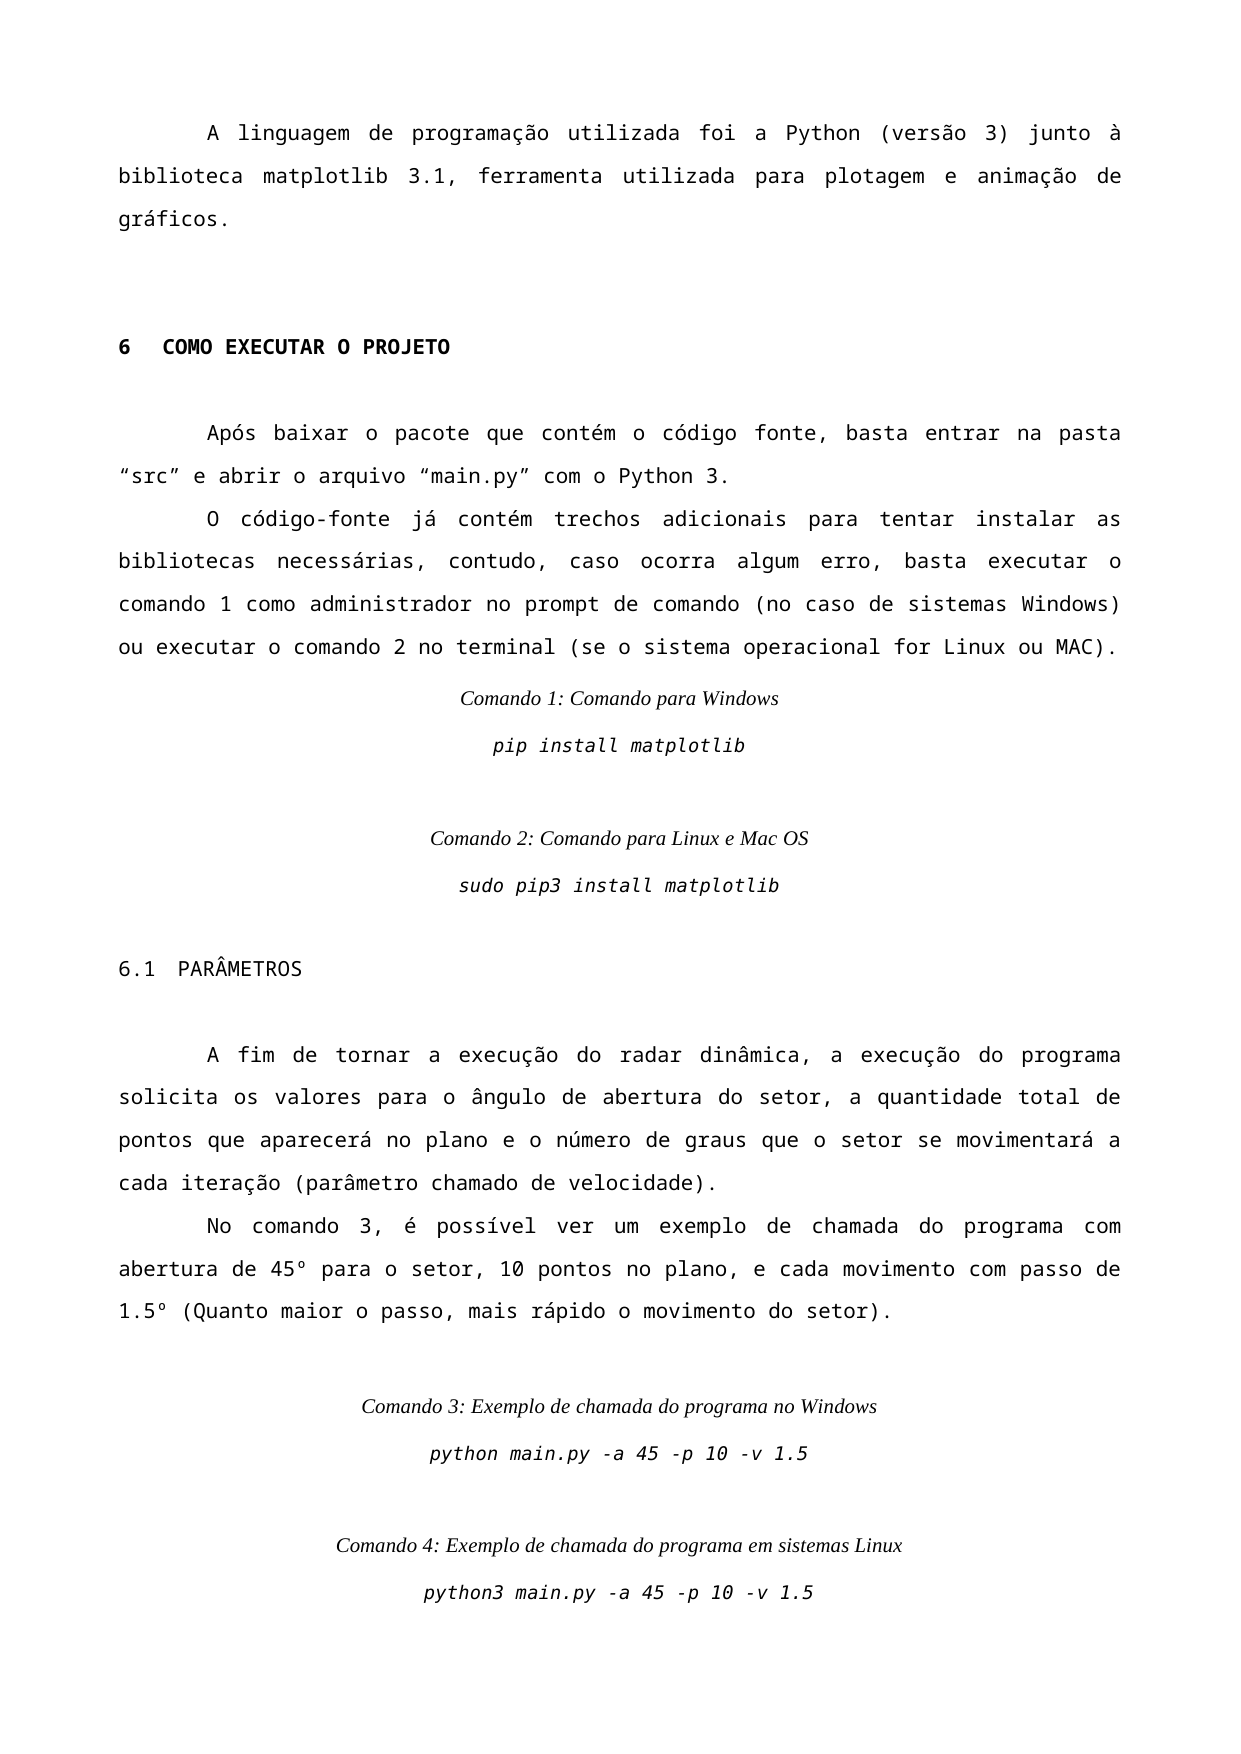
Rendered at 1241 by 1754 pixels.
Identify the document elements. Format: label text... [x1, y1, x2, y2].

text Comando 4: Exemplo de chamada do programa em sistemas Linux [148, 1534, 1093, 1557]
text sudo pip3 install matplotlib [148, 875, 1093, 897]
text A linguagem de programação utilizada foi a Python (versão 3) junto à biblioteca matplotlib 3.1, ferramenta utilizada para plotagem e animação de gráficos. [118, 118, 1122, 232]
text Comando 2: Comando para Linux e Mac OS [148, 827, 1093, 850]
text Após baixar o pacote que contém o código fonte, basta entrar na pasta “src” e abrir o arquivo “main.py” com o Python 3. [118, 418, 1122, 489]
text Comando 3: Exemplo de chamada do programa no Windows [148, 1394, 1093, 1417]
text No comando 3, é possível ver um exemplo de chamada do programa com abertura de 45º para o setor, 10 pontos no plano, e cada movimento com passo de 1.5º (Quanto maior o passo, mais rápido o movimento do setor). [118, 1211, 1122, 1325]
text Comando 1: Comando para Windows [148, 687, 1093, 710]
subtitle Como executar o projeto [118, 332, 1122, 361]
subtitle Parâmetros [118, 954, 1122, 982]
text python3 main.py -a 45 -p 10 -v 1.5 [148, 1582, 1093, 1604]
text A fim de tornar a execução do radar dinâmica, a execução do programa solicita os valores para o ângulo de abertura do setor, a quantidade total de pontos que aparecerá no plano e o número de graus que o setor se movimentará a cada iteração (parâmetro chamado de velocidade). [118, 1039, 1122, 1196]
text O código-fonte já contém trechos adicionais para tentar instalar as bibliotecas necessárias, contudo, caso ocorra algum erro, basta executar o comando 1 como administrador no prompt de comando (no caso de sistemas Windows) ou executar o comando 2 no terminal (se o sistema operacional for Linux ou MAC). [118, 503, 1122, 660]
text python main.py -a 45 -p 10 -v 1.5 [148, 1442, 1093, 1464]
text pip install matplotlib [148, 735, 1093, 757]
